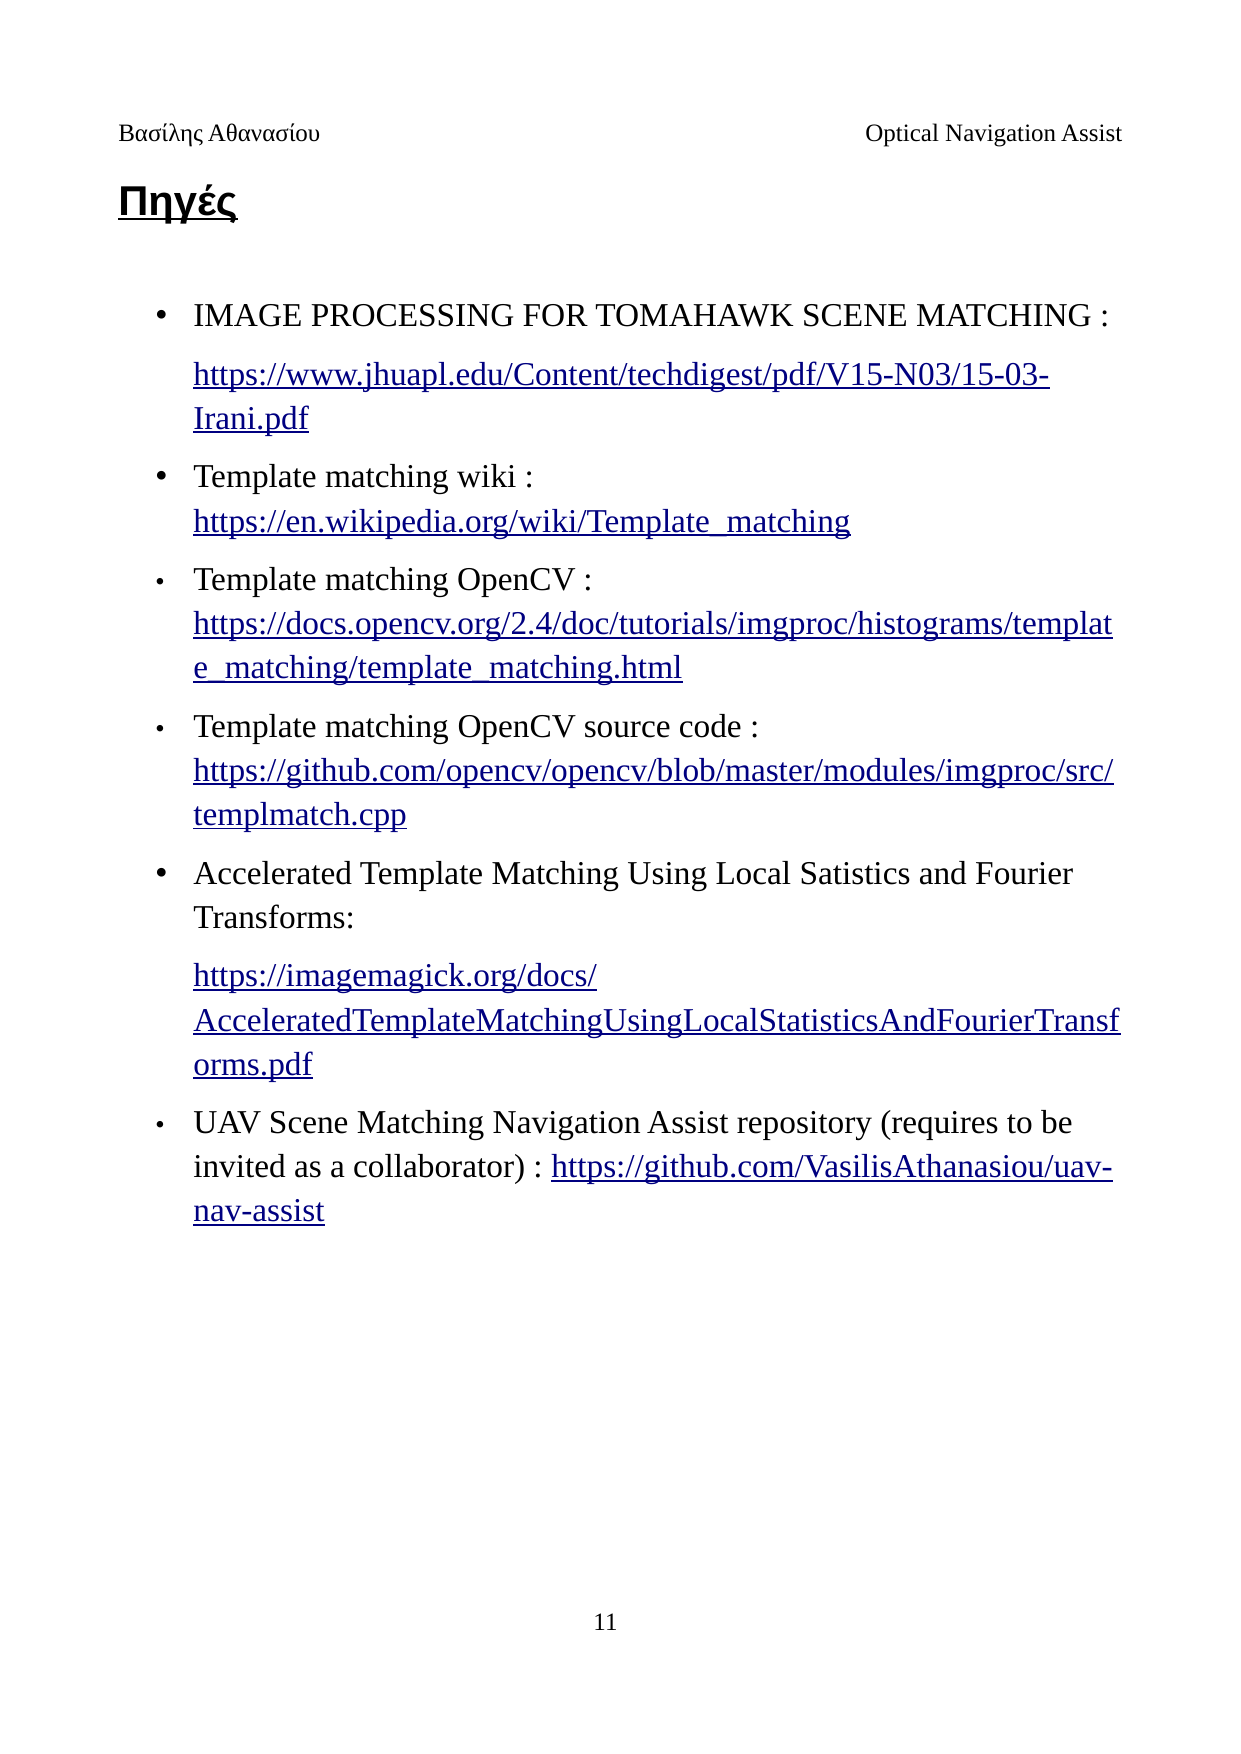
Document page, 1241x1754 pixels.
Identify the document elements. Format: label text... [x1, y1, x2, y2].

subtitle Πηγές [118, 176, 1122, 224]
list UAV Scene Matching Navigation Assist repository (requires to be invited as a collaborator) : https://github.com/VasilisAthanasiou/uav-nav-assist [156, 1102, 1122, 1229]
list IMAGE PROCESSING FOR TOMAHAWK SCENE MATCHING : [156, 295, 1122, 334]
list https://imagemagick.org/docs/AcceleratedTemplateMatchingUsingLocalStatisticsAndFourierTransforms.pdf [156, 956, 1122, 1082]
list https://www.jhuapl.edu/Content/techdigest/pdf/V15-N03/15-03-Irani.pdf [156, 354, 1122, 436]
list Accelerated Template Matching Using Local Satistics and Fourier Transforms: [156, 853, 1122, 935]
list Template matching wiki : https://en.wikipedia.org/wiki/Template_matching [156, 457, 1122, 539]
list Template matching OpenCV : https://docs.opencv.org/2.4/doc/tutorials/imgproc/histograms/template_matching/template_matching.html [156, 559, 1122, 686]
list Template matching OpenCV source code : https://github.com/opencv/opencv/blob/master/modules/imgproc/src/templmatch.cpp [156, 706, 1122, 833]
